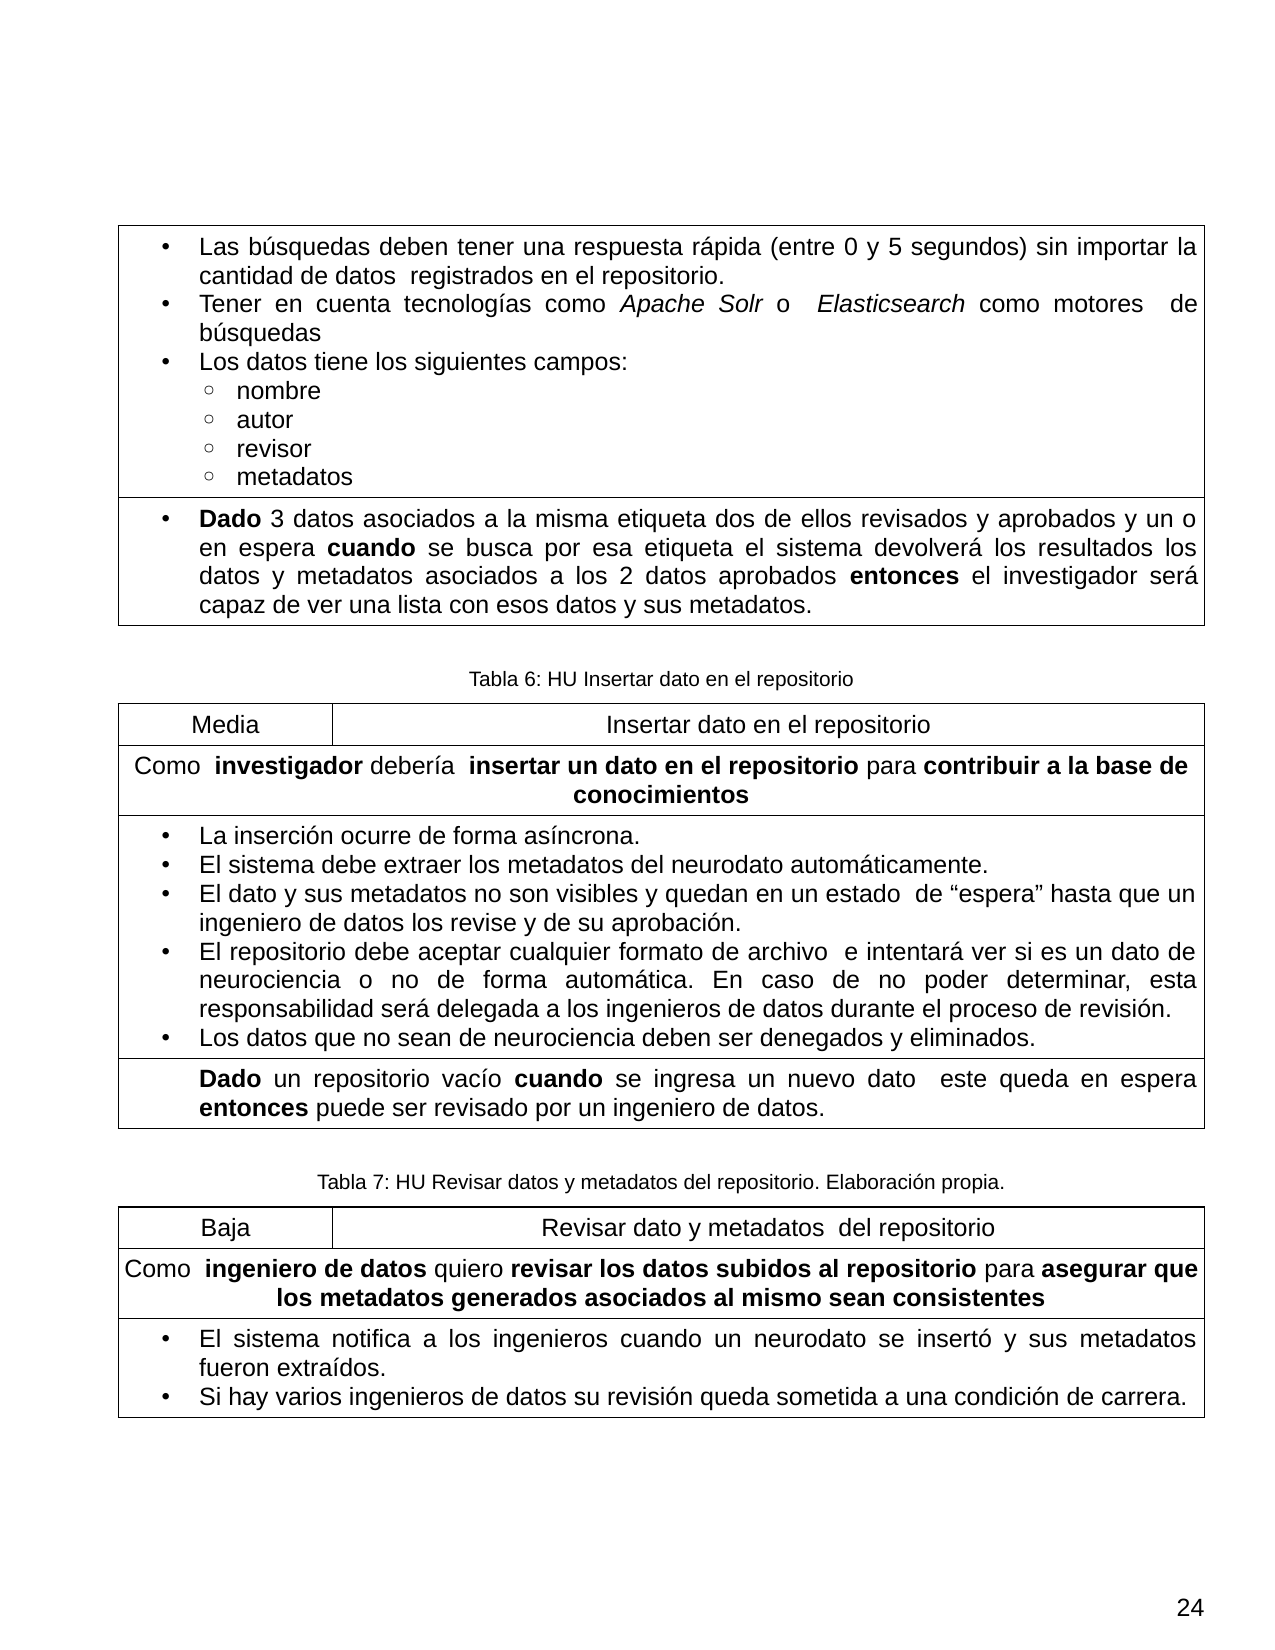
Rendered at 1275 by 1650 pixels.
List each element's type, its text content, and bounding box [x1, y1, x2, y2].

text Tabla 7: HU Revisar datos y metadatos del repositorio. Elaboración propia. [118, 1170, 1204, 1194]
table_cell El sistema notifica a los ingenieros cuando un neurodato se insertó y sus metadatos fueron extraídos. Si hay varios ingenieros de datos su revisión queda sometida a una condición de carrera. Al denegarse un dato debería producirse una retroalimentación hacia el emisor. Los ingenieros de datos pueden modificar los metadatos durante la revisión. [119, 1319, 1204, 1417]
text Tabla 6: HU Insertar dato en el repositorio [118, 667, 1204, 691]
table_cell Las búsquedas deben tener una respuesta rápida (entre 0 y 5 segundos) sin importar la cantidad de datos registrados en el repositorio. Tener en cuenta tecnologías como Apache Solr o Elasticsearch como motores de búsquedas Los datos tiene los siguientes campos: nombre autor revisor metadatos [119, 226, 1204, 497]
table_cell La inserción ocurre de forma asíncrona. El sistema debe extraer los metadatos del neurodato automáticamente. El dato y sus metadatos no son visibles y quedan en un estado de “espera” hasta que un ingeniero de datos los revise y de su aprobación. El repositorio debe aceptar cualquier formato de archivo e intentará ver si es un dato de neurociencia o no de forma automática. En caso de no poder determinar, esta responsabilidad será delegada a los ingenieros de datos durante el proceso de revisión. Los datos que no sean de neurociencia deben ser denegados y eliminados. [119, 816, 1204, 1058]
table_cell Como ingeniero de datos quiero revisar los datos subidos al repositorio para asegurar que los metadatos generados asociados al mismo sean consistentes [119, 1249, 1204, 1318]
table_cell Como investigador debería insertar un dato en el repositorio para contribuir a la base de conocimientos [119, 746, 1204, 814]
table_header Insertar dato en el repositorio [333, 704, 1204, 744]
table_header Media [119, 704, 332, 744]
table_header Baja [119, 1208, 332, 1248]
table_header Revisar dato y metadatos del repositorio [333, 1208, 1204, 1248]
table_cell Dado un repositorio vacío cuando se ingresa un nuevo dato este queda en espera entonces puede ser revisado por un ingeniero de datos. [119, 1059, 1204, 1128]
table_cell Dado 3 datos asociados a la misma etiqueta dos de ellos revisados y aprobados y un o en espera cuando se busca por esa etiqueta el sistema devolverá los resultados los datos y metadatos asociados a los 2 datos aprobados entonces el investigador será capaz de ver una lista con esos datos y sus metadatos. [119, 498, 1204, 624]
